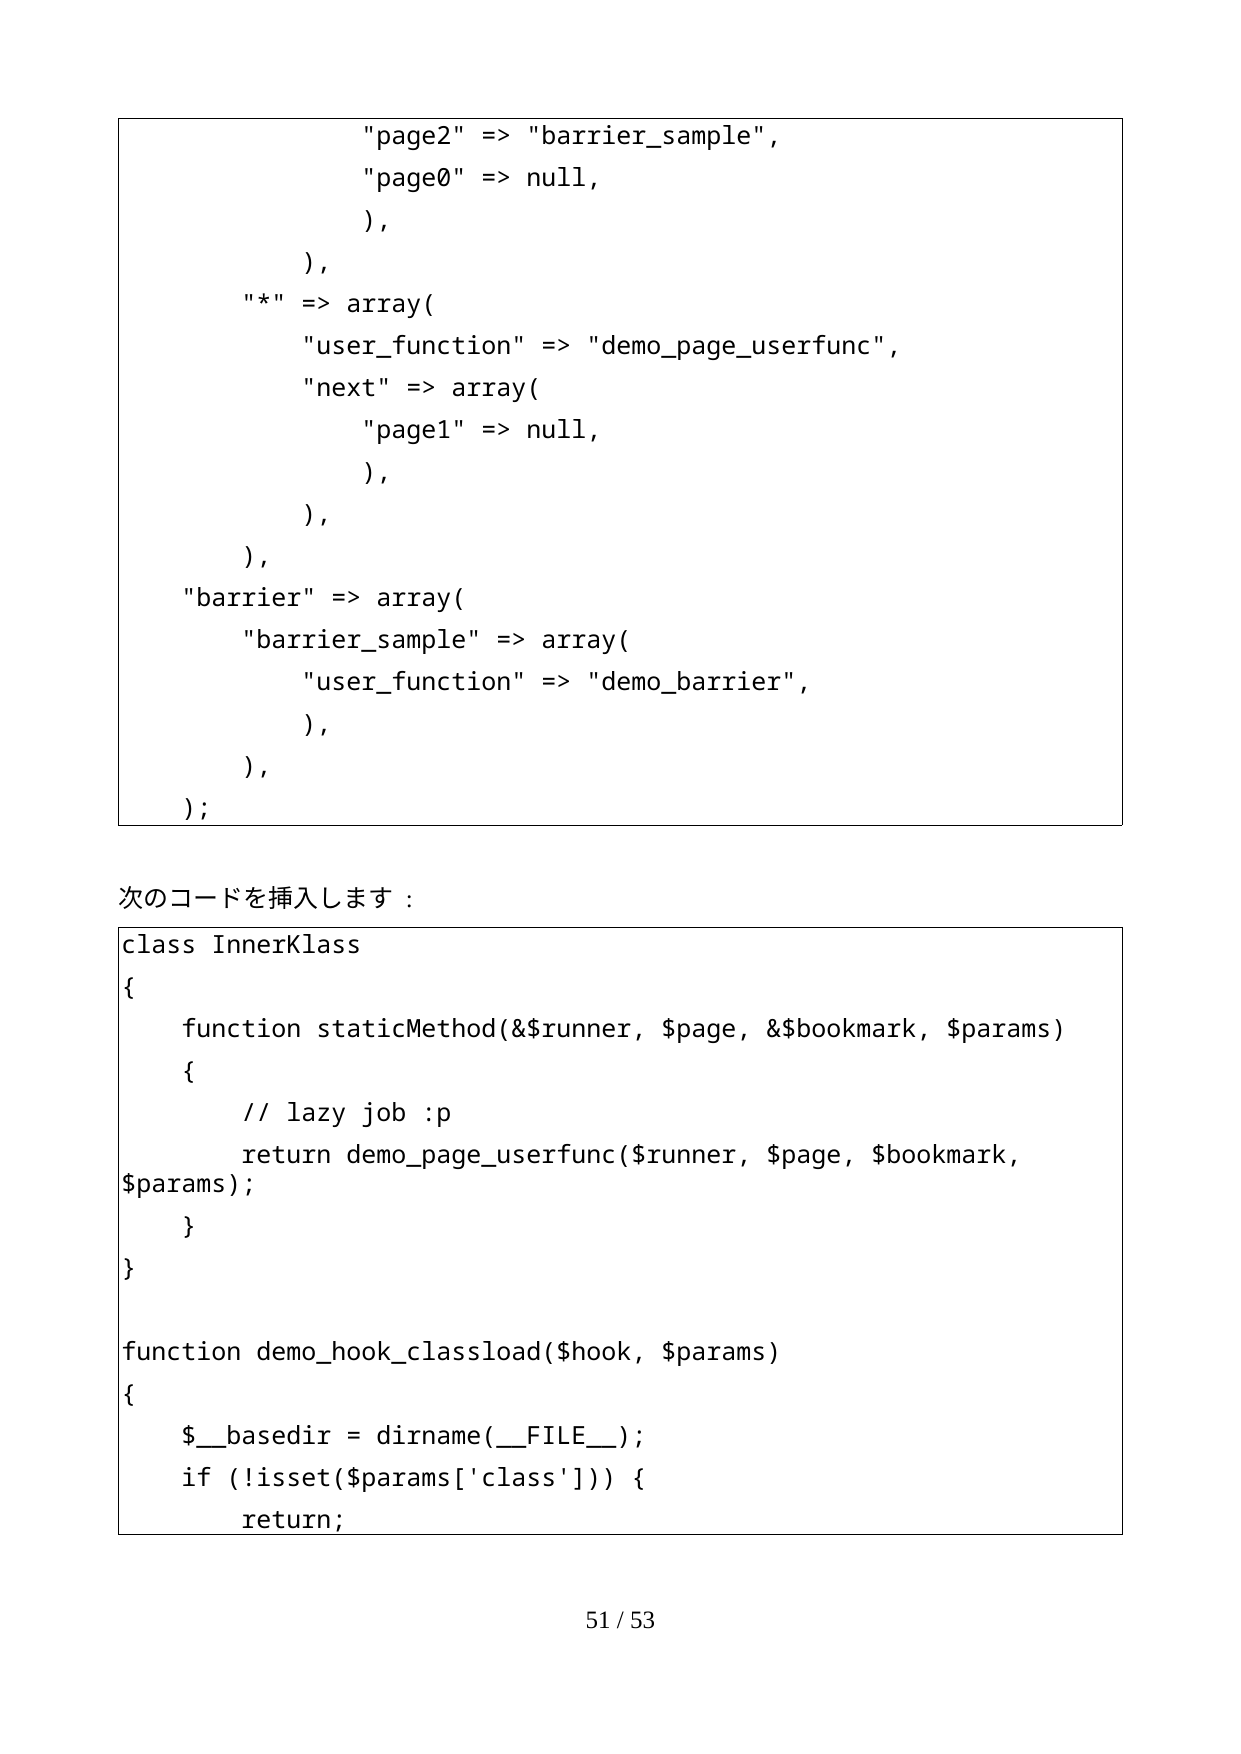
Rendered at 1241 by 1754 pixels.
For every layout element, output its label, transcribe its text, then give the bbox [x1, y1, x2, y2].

text ), [119, 538, 1122, 570]
text "barrier_sample" => array( [119, 622, 1122, 654]
text ); [119, 790, 1122, 825]
text } [119, 1250, 1122, 1283]
text "page1" => null, [119, 412, 1122, 444]
text if (!isset($params['class'])) { [119, 1460, 1122, 1492]
text { [119, 1053, 1122, 1085]
text return demo_page_userfunc($runner, $page, $bookmark, $params); [119, 1137, 1122, 1199]
text ), [119, 244, 1122, 277]
text "next" => array( [119, 370, 1122, 402]
text "page0" => null, [119, 160, 1122, 193]
text ), [119, 454, 1122, 486]
text ), [119, 706, 1122, 738]
text $__basedir = dirname(__FILE__); [119, 1418, 1122, 1451]
text { [119, 969, 1122, 1001]
text return; [119, 1502, 1122, 1534]
text { [119, 1376, 1122, 1408]
text // lazy job :p [119, 1095, 1122, 1127]
text } [119, 1208, 1122, 1241]
text function staticMethod(&$runner, $page, &$bookmark, $params) [119, 1011, 1122, 1043]
text "user_function" => "demo_page_userfunc", [119, 328, 1122, 361]
text class InnerKlass [119, 928, 1122, 959]
text "*" => array( [119, 286, 1122, 318]
text "page2" => "barrier_sample", [119, 119, 1122, 151]
text 次のコードを挿入します : [118, 878, 1122, 914]
text ), [119, 748, 1122, 780]
text "user_function" => "demo_barrier", [119, 664, 1122, 696]
text ), [119, 496, 1122, 528]
text function demo_hook_classload($hook, $params) [119, 1334, 1122, 1367]
text ), [119, 202, 1122, 234]
text "barrier" => array( [119, 580, 1122, 612]
